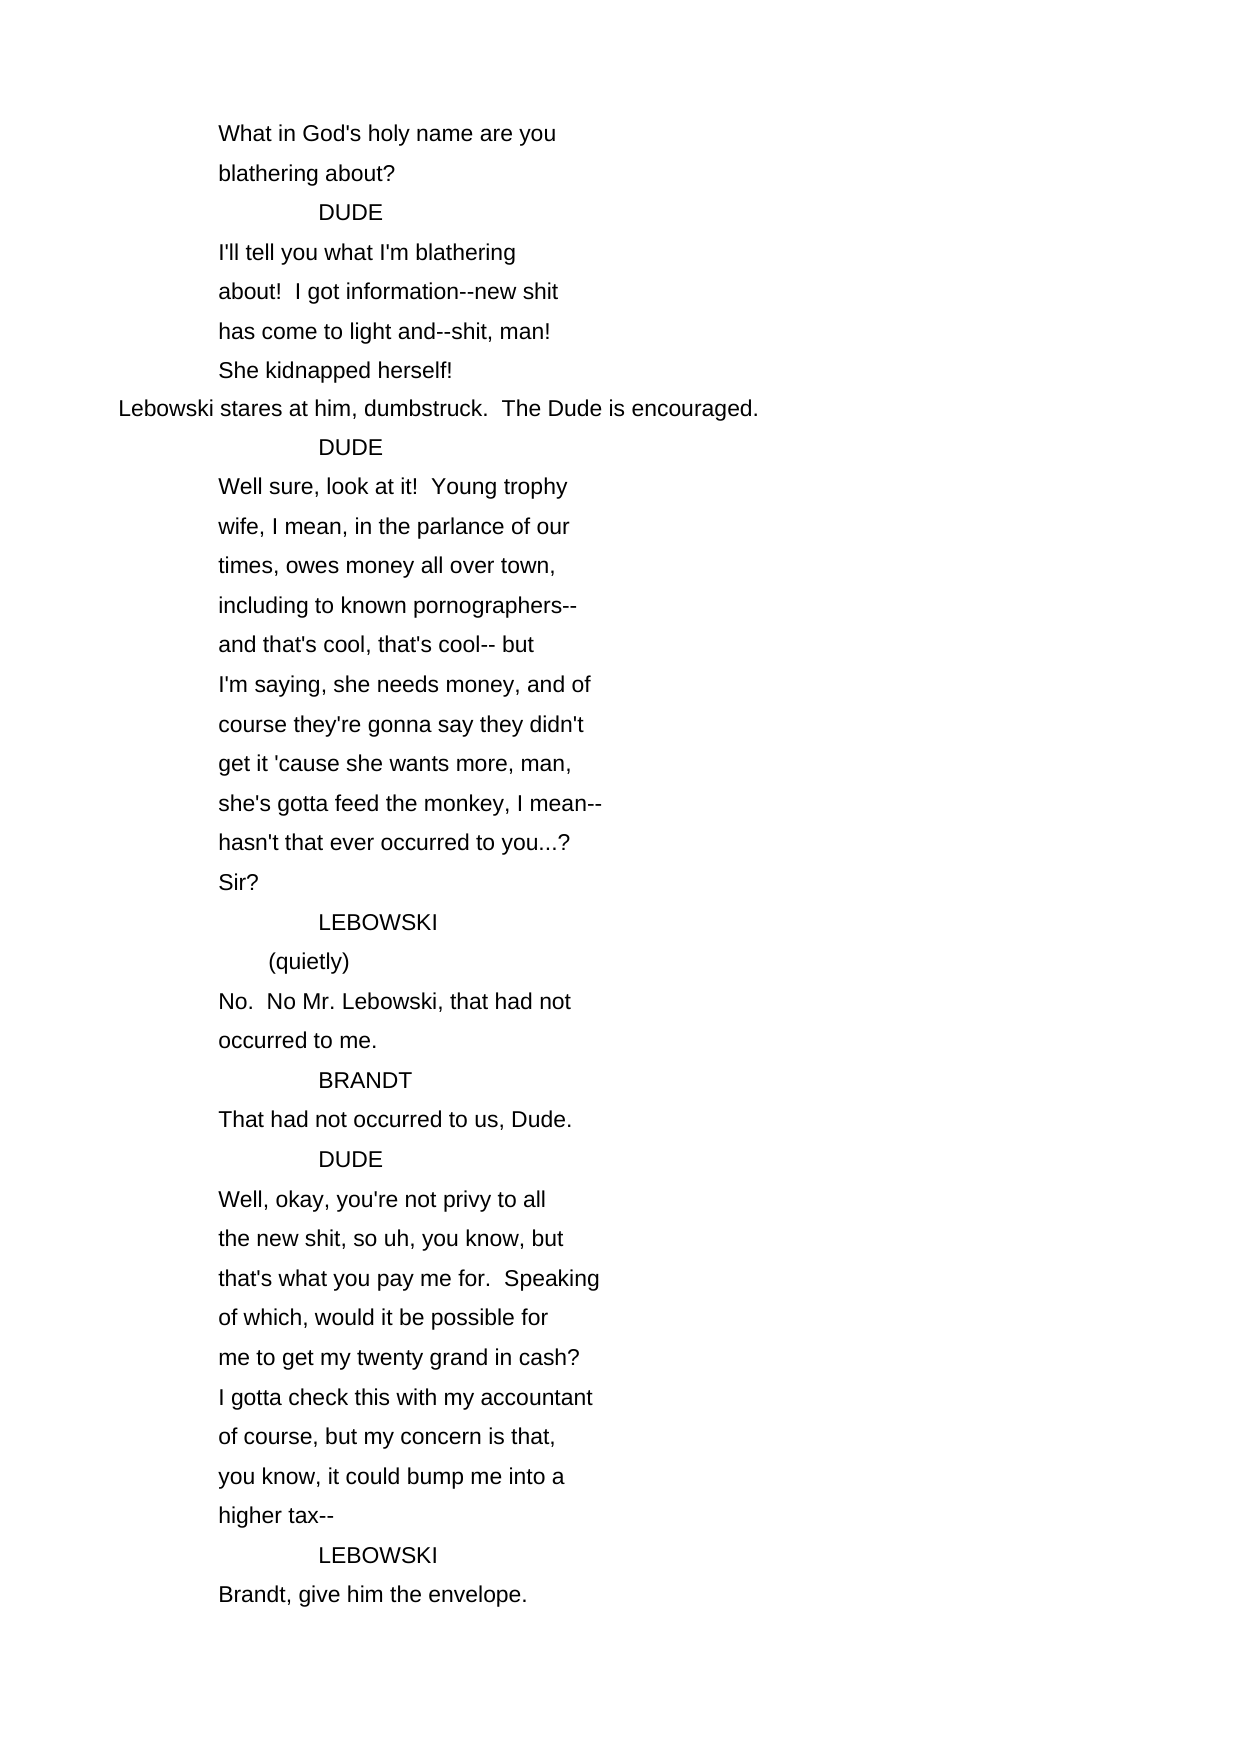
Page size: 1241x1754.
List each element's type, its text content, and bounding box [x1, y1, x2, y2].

text BRANDT [118, 1065, 1122, 1094]
text hasn't that ever occurred to you...? [118, 827, 1122, 856]
text LEBOWSKI [118, 907, 1122, 935]
text What in God's holy name are you [118, 118, 1122, 147]
text Lebowski stares at him, dumbstruck. The Dude is encouraged. [118, 395, 1122, 422]
text of course, but my concern is that, [118, 1421, 1122, 1450]
text about! I got information--new shit [118, 276, 1122, 305]
text wife, I mean, in the parlance of our [118, 511, 1122, 539]
text that's what you pay me for. Speaking [118, 1263, 1122, 1292]
text has come to light and--shit, man! [118, 316, 1122, 345]
text of which, would it be possible for [118, 1302, 1122, 1331]
text LEBOWSKI [118, 1540, 1122, 1569]
text occurred to me. [118, 1025, 1122, 1054]
text Brandt, give him the envelope. [118, 1579, 1122, 1608]
text I'm saying, she needs money, and of [118, 669, 1122, 698]
text (quietly) [118, 946, 1122, 975]
text Sir? [118, 867, 1122, 896]
text DUDE [118, 432, 1122, 460]
text No. No Mr. Lebowski, that had not [118, 986, 1122, 1014]
text I gotta check this with my accountant [118, 1382, 1122, 1410]
text Well sure, look at it! Young trophy [118, 471, 1122, 500]
text you know, it could bump me into a [118, 1461, 1122, 1489]
text That had not occurred to us, Dude. [118, 1104, 1122, 1133]
text she's gotta feed the monkey, I mean-- [118, 788, 1122, 817]
text and that's cool, that's cool-- but [118, 629, 1122, 658]
text I'll tell you what I'm blathering [118, 237, 1122, 266]
text get it 'cause she wants more, man, [118, 748, 1122, 777]
text including to known pornographers-- [118, 590, 1122, 619]
text DUDE [118, 197, 1122, 226]
text DUDE [118, 1144, 1122, 1173]
text higher tax-- [118, 1500, 1122, 1529]
text times, owes money all over town, [118, 550, 1122, 579]
text course they're gonna say they didn't [118, 709, 1122, 737]
text me to get my twenty grand in cash? [118, 1342, 1122, 1371]
text blathering about? [118, 158, 1122, 186]
text She kidnapped herself! [118, 356, 1122, 384]
text Well, okay, you're not privy to all [118, 1184, 1122, 1212]
text the new shit, so uh, you know, but [118, 1223, 1122, 1252]
